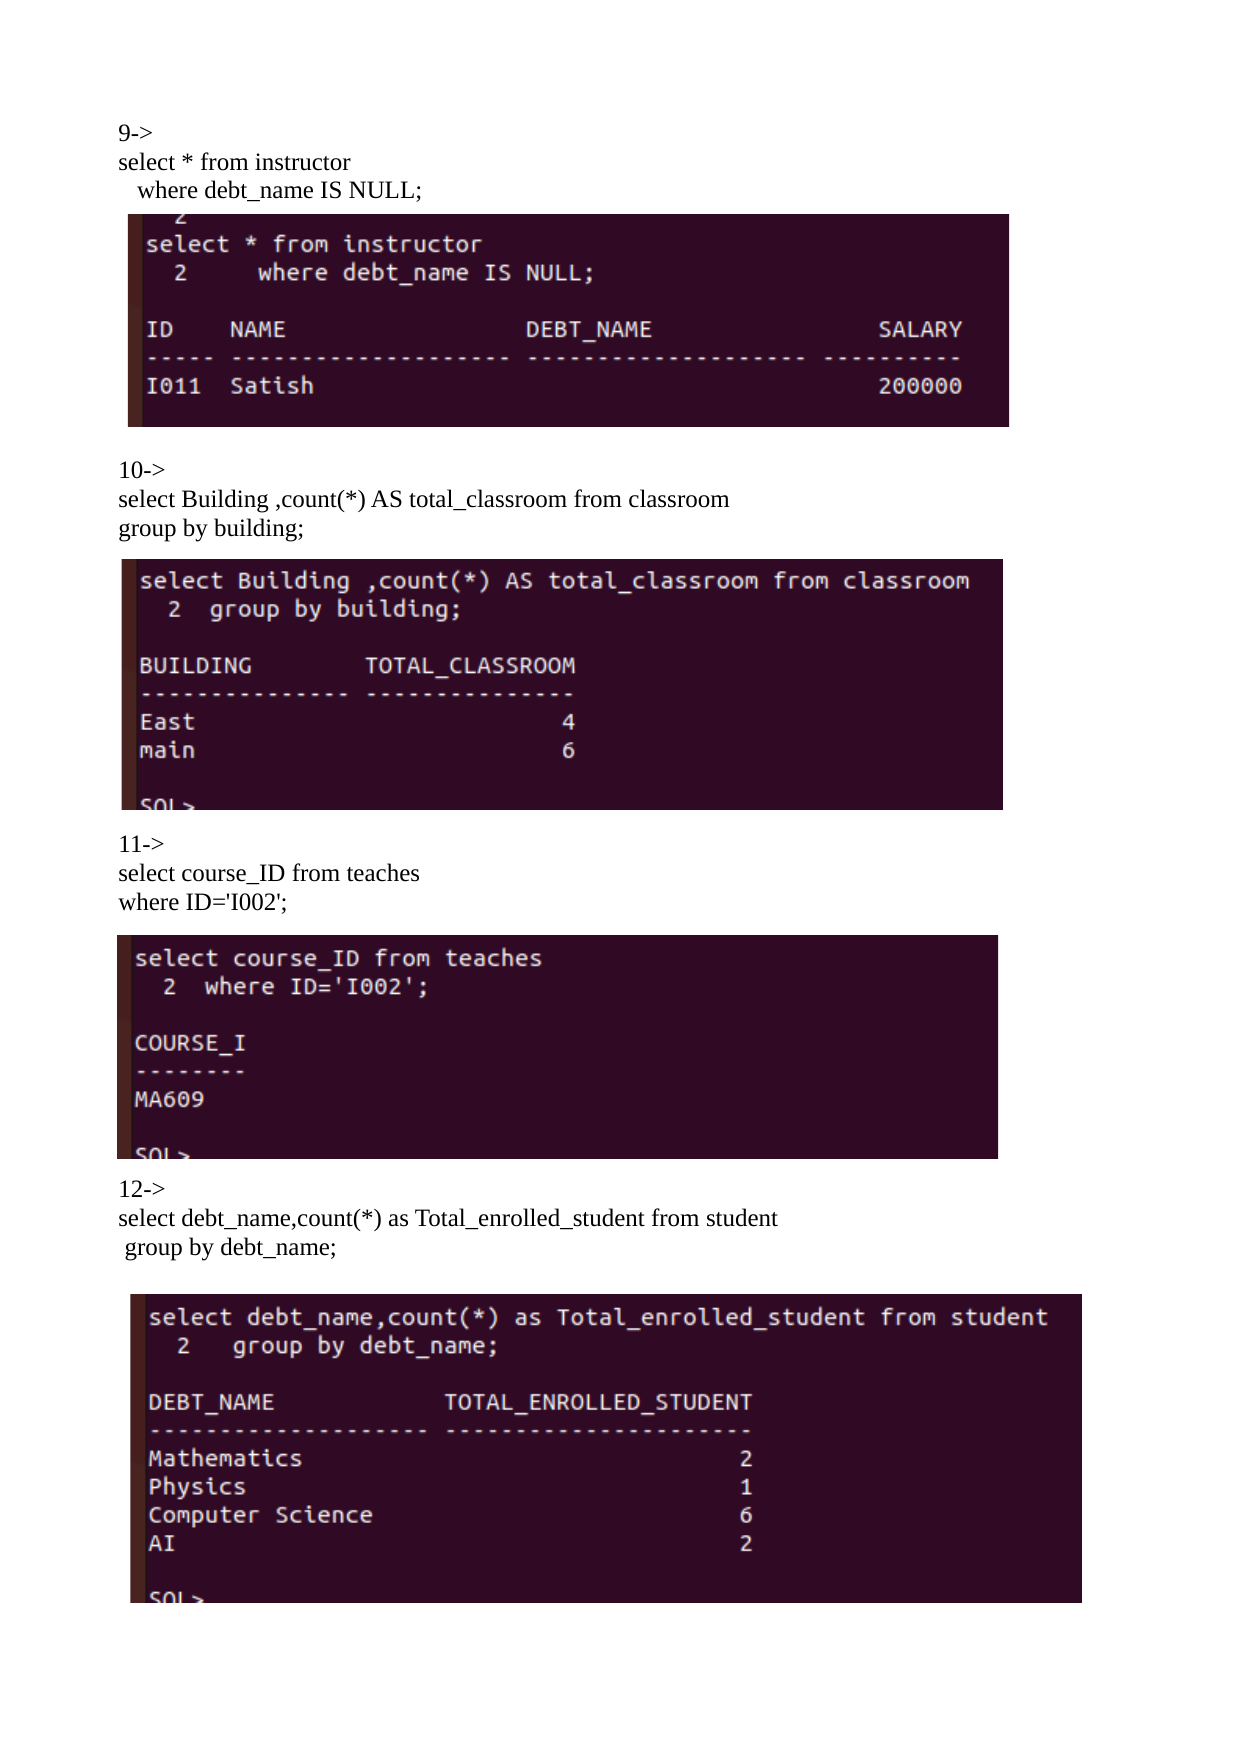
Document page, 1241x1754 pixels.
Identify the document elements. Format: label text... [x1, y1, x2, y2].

text 9-> [118, 118, 1122, 147]
text select * from instructor [118, 147, 1122, 176]
text 11-> [118, 829, 1122, 858]
text where ID='I002'; [118, 887, 1122, 915]
text group by building; [118, 513, 1122, 542]
text 10-> [118, 455, 1122, 484]
picture [117, 935, 999, 1159]
text 12-> [118, 1174, 1122, 1203]
text select course_ID from teaches [118, 858, 1122, 887]
text select debt_name,count(*) as Total_enrolled_student from student [118, 1203, 1122, 1232]
picture [121, 559, 1003, 810]
picture [127, 214, 1010, 427]
picture [130, 1294, 1082, 1603]
text group by debt_name; [118, 1232, 1122, 1260]
text select Building ,count(*) AS total_classroom from classroom [118, 484, 1122, 513]
text where debt_name IS NULL; [118, 176, 1122, 204]
